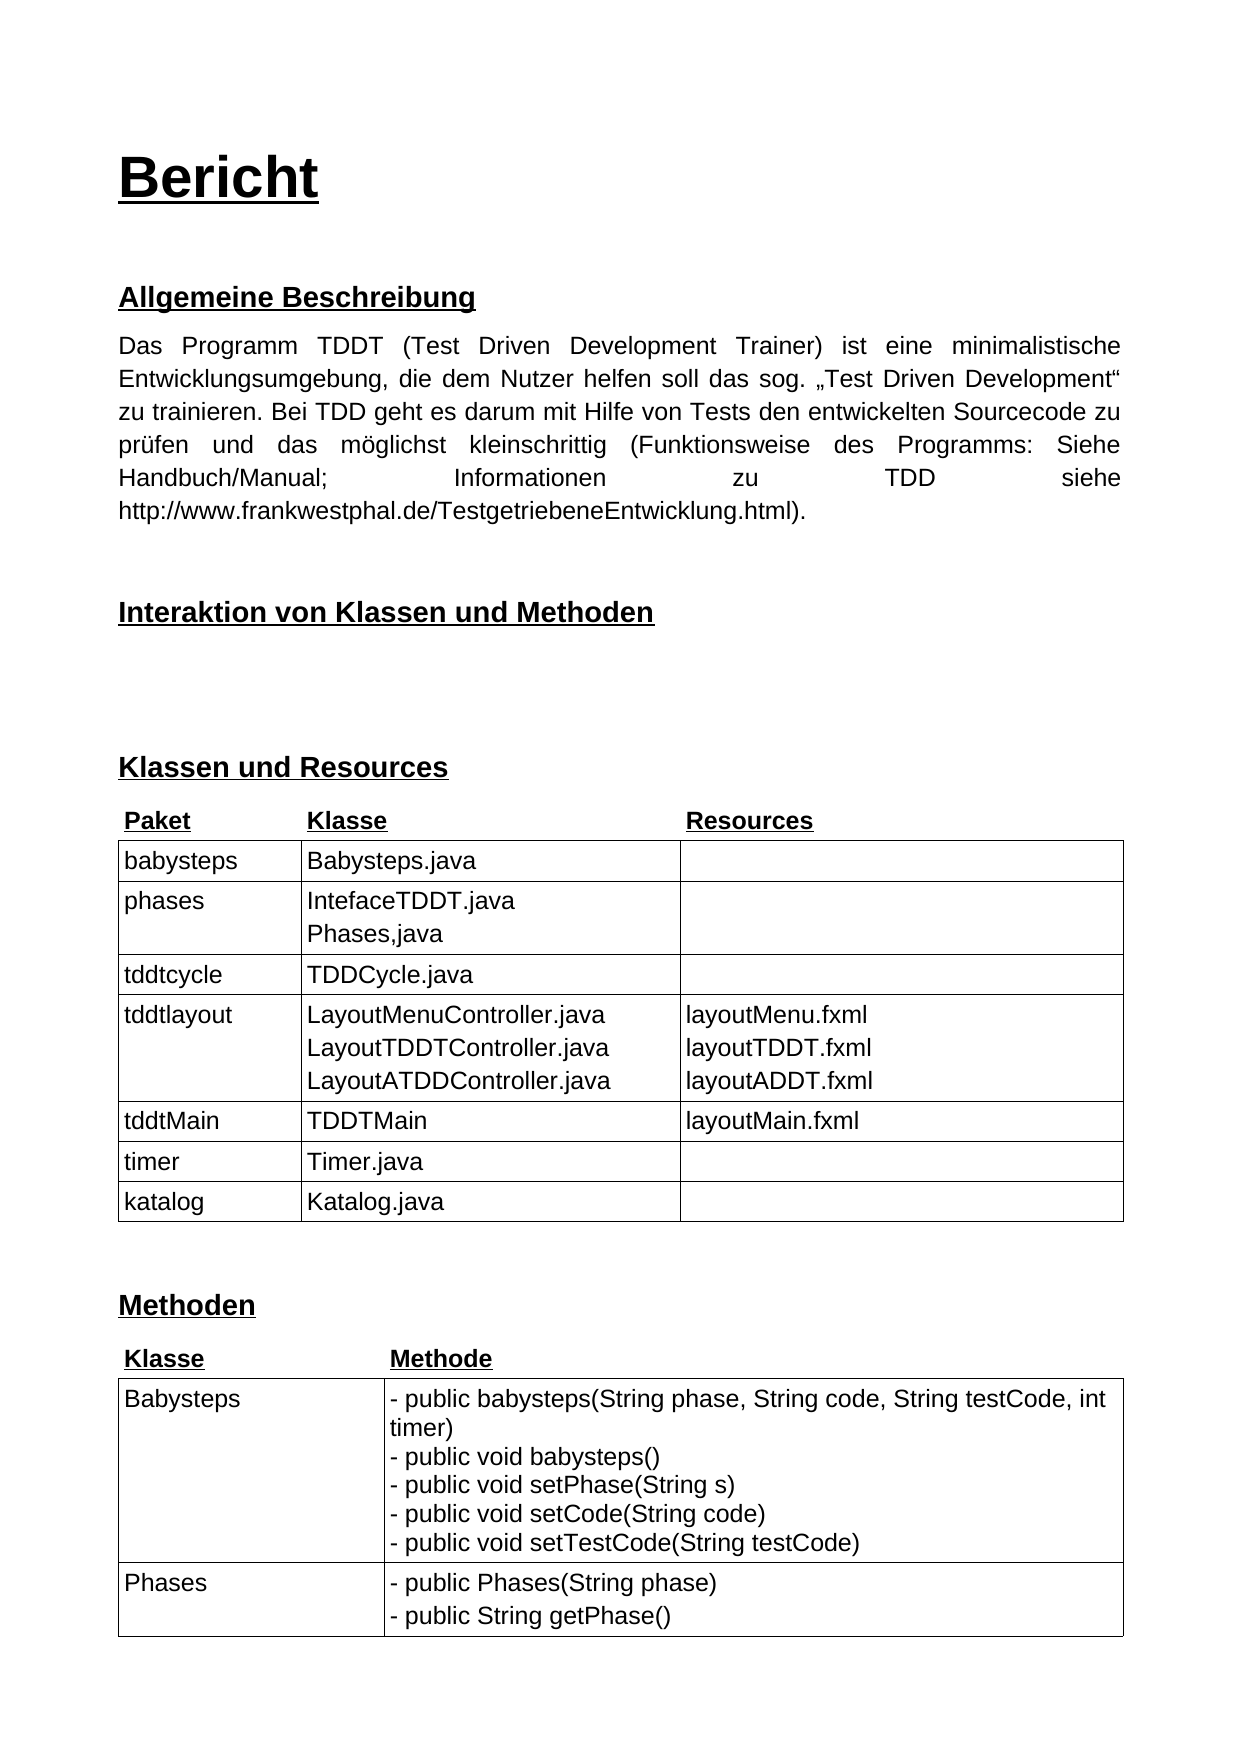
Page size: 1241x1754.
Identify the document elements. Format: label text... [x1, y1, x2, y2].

table_cell [681, 955, 1123, 994]
table_cell Babysteps.java [302, 841, 680, 881]
text Das Programm TDDT (Test Driven Development Trainer) ist eine minimalistische Entwicklungsumgebung, die dem Nutzer helfen soll das sog. „Test Driven Development“ zu trainieren. Bei TDD geht es darum mit Hilfe von Tests den entwickelten Sourcecode zu prüfen und das möglichst kleinschrittig (Funktionsweise des Programms: Siehe Handbuch/Manual; Informationen zu TDD siehe http://www.frankwestphal.de/TestgetriebeneEntwicklung.html). [118, 331, 1122, 524]
table_cell [681, 1182, 1123, 1221]
table_cell [681, 882, 1123, 954]
table_cell layoutMain.fxml [681, 1102, 1123, 1141]
table_header Klasse [118, 1338, 384, 1378]
table_cell [681, 841, 1123, 881]
table_cell Phases [119, 1563, 384, 1636]
table_cell IntefaceTDDT.java Phases,java [302, 882, 680, 954]
table_cell LayoutMenuController.java LayoutTDDTController.java LayoutATDDController.java [302, 995, 680, 1101]
table_cell Katalog.java [302, 1182, 680, 1221]
table_header Methode [384, 1338, 1123, 1378]
table_cell tddtMain [119, 1102, 301, 1141]
table_cell [681, 1142, 1123, 1181]
table_cell phases [119, 882, 301, 954]
table_header Resources [680, 800, 1123, 840]
text Klassen und Resources [118, 750, 1122, 783]
table_cell katalog [119, 1182, 301, 1221]
text Allgemeine Beschreibung [118, 280, 1122, 314]
text Methoden [118, 1288, 1122, 1321]
table_cell layoutMenu.fxml layoutTDDT.fxml layoutADDT.fxml [681, 995, 1123, 1101]
table_header Klasse [301, 800, 680, 840]
text Interaktion von Klassen und Methoden [118, 595, 1122, 628]
table_cell TDDCycle.java [302, 955, 680, 994]
table_header Paket [118, 800, 301, 840]
table_cell - public Phases(String phase) - public String getPhase() [385, 1563, 1123, 1636]
table_cell Timer.java [302, 1142, 680, 1181]
table_cell timer [119, 1142, 301, 1181]
table_cell tddtlayout [119, 995, 301, 1101]
table_cell Babysteps [119, 1379, 384, 1562]
table_cell tddtcycle [119, 955, 301, 994]
table_cell babysteps [119, 841, 301, 881]
table_cell TDDTMain [302, 1102, 680, 1141]
table_cell - public babysteps(String phase, String code, String testCode, int timer) - public void babysteps() - public void setPhase(String s) - public void setCode(String code) - public void setTestCode(String testCode) [385, 1379, 1123, 1562]
title Bericht [118, 143, 1122, 210]
